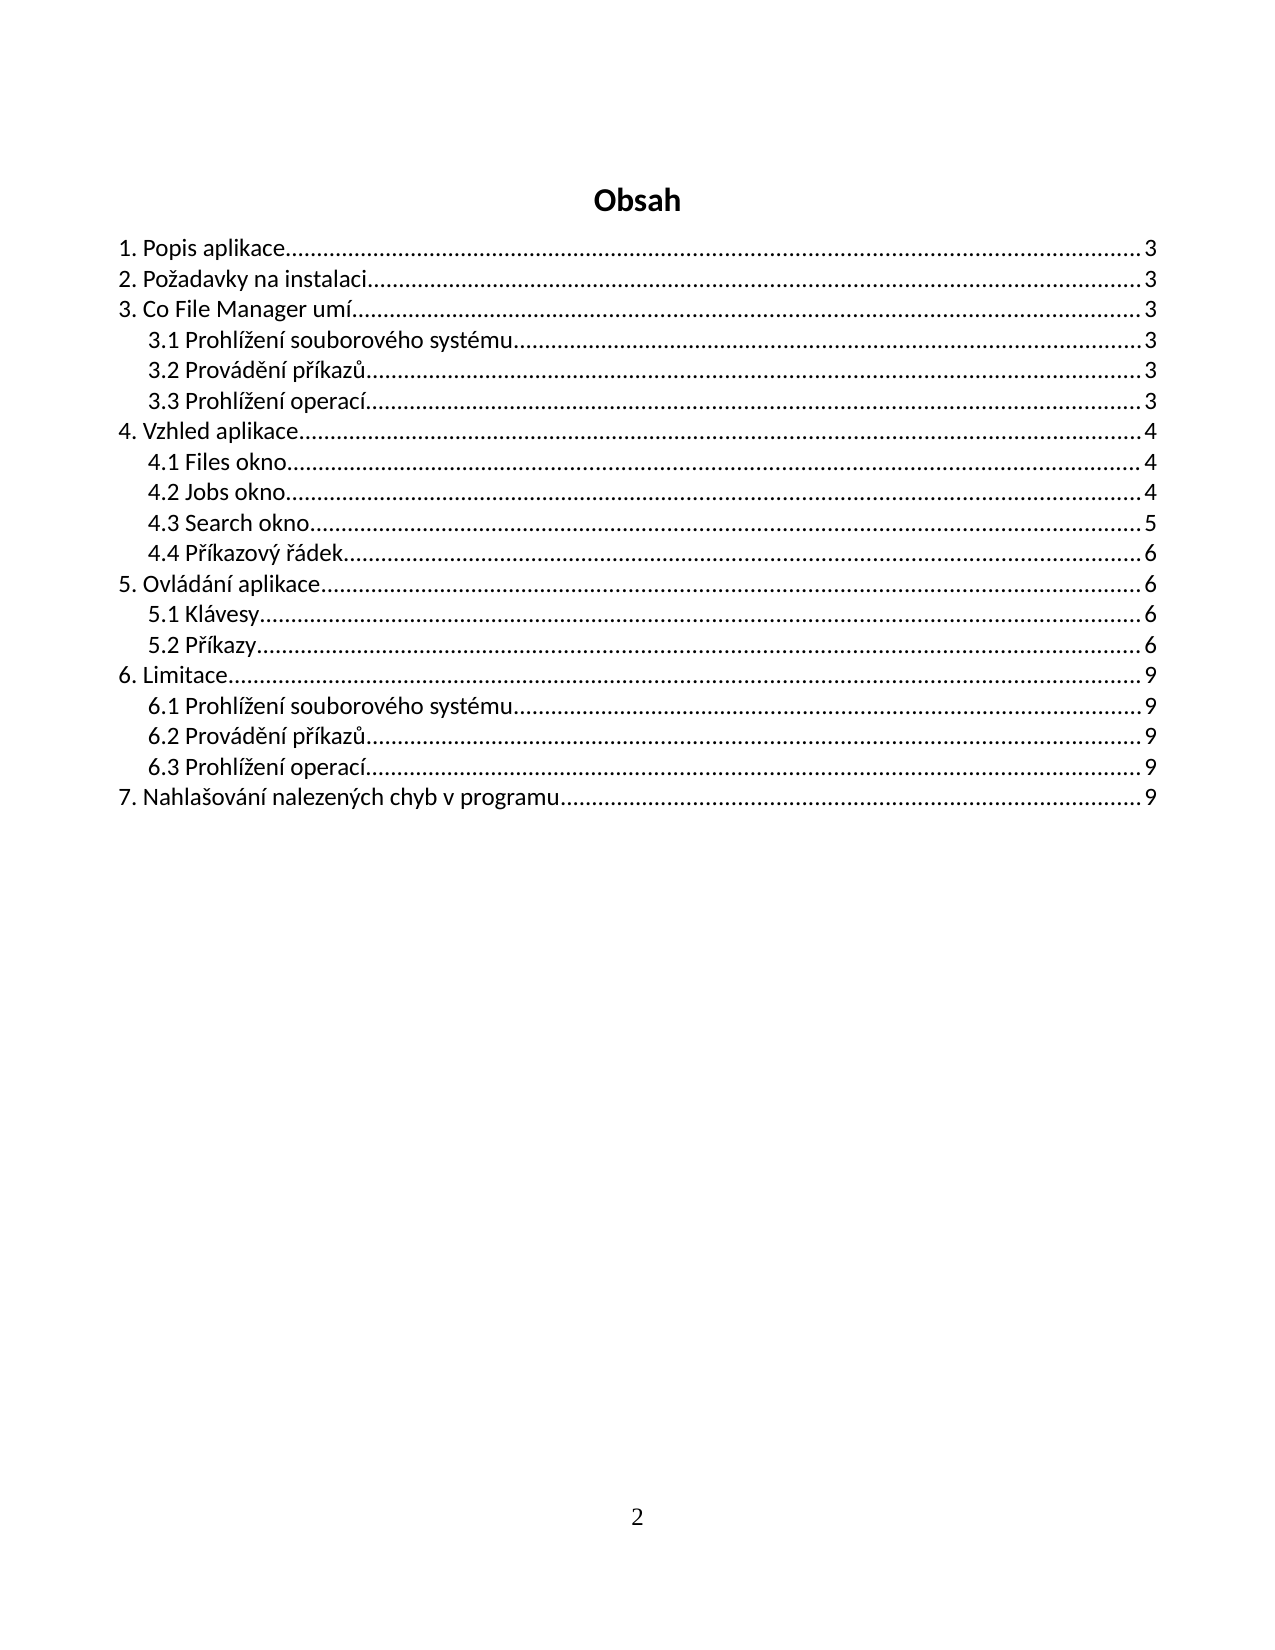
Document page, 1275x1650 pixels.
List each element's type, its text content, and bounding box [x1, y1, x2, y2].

text 6.1 Prohlížení souborového systému 9 [148, 690, 1157, 721]
text 3.3 Prohlížení operací 3 [148, 385, 1157, 415]
text 5. Ovládání aplikace 6 [118, 568, 1157, 598]
text 5.2 Příkazy 6 [148, 629, 1157, 659]
text 5.1 Klávesy 6 [148, 598, 1157, 629]
text 4.1 Files okno 4 [148, 446, 1157, 476]
text 3. Co File Manager umí 3 [118, 293, 1157, 324]
text 4.3 Search okno 5 [148, 507, 1157, 537]
subtitle Obsah [118, 179, 1157, 220]
text 6.3 Prohlížení operací 9 [148, 751, 1157, 782]
text 6. Limitace 9 [118, 659, 1157, 690]
text 4. Vzhled aplikace 4 [118, 415, 1157, 446]
text 4.2 Jobs okno 4 [148, 476, 1157, 507]
text 7. Nahlašování nalezených chyb v programu 9 [118, 782, 1157, 812]
text 3.2 Provádění příkazů 3 [148, 354, 1157, 385]
text 2. Požadavky na instalaci 3 [118, 263, 1157, 293]
text 3.1 Prohlížení souborového systému 3 [148, 324, 1157, 354]
text 4.4 Příkazový řádek 6 [148, 537, 1157, 568]
text 6.2 Provádění příkazů 9 [148, 721, 1157, 751]
text 1. Popis aplikace 3 [118, 232, 1157, 263]
